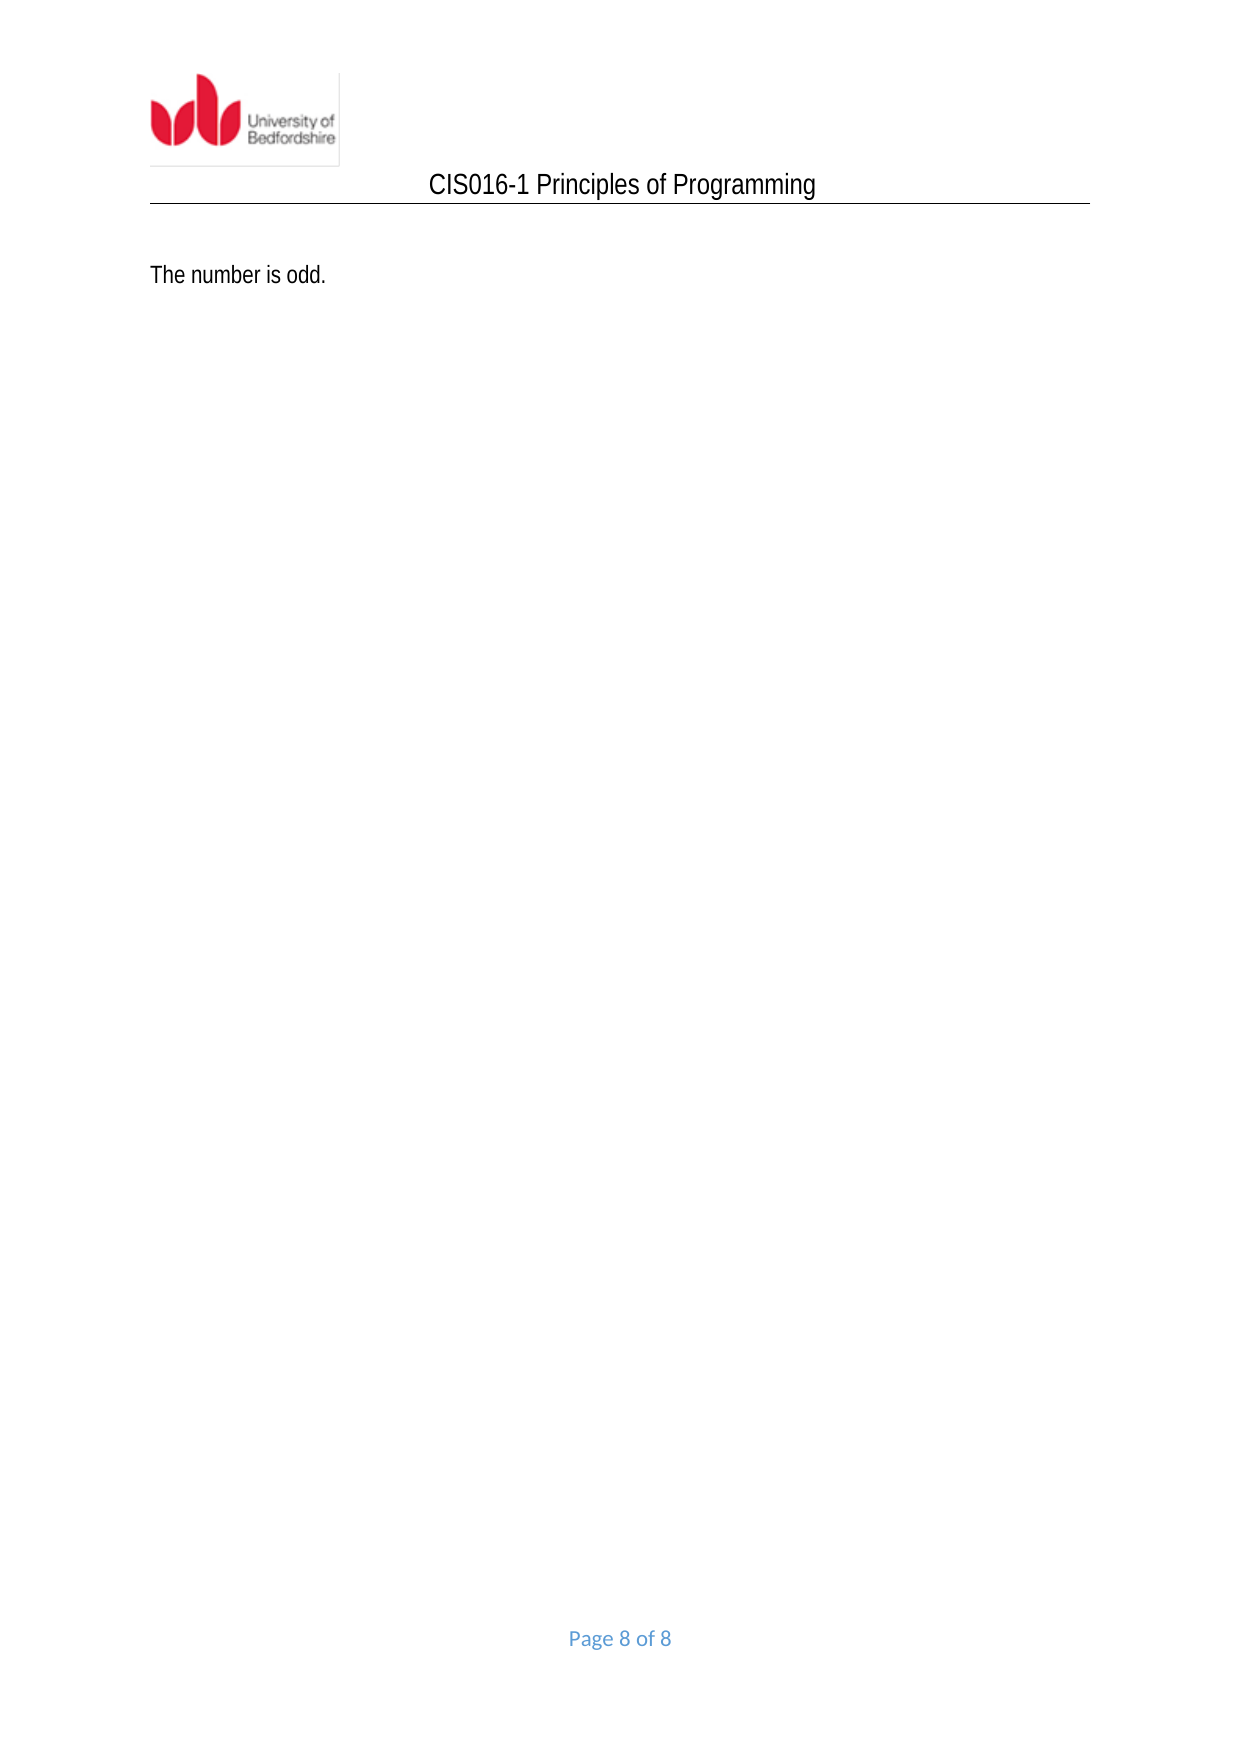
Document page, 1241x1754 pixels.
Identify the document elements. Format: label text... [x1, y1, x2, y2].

text The number is odd. [150, 260, 1090, 289]
picture [150, 73, 341, 168]
